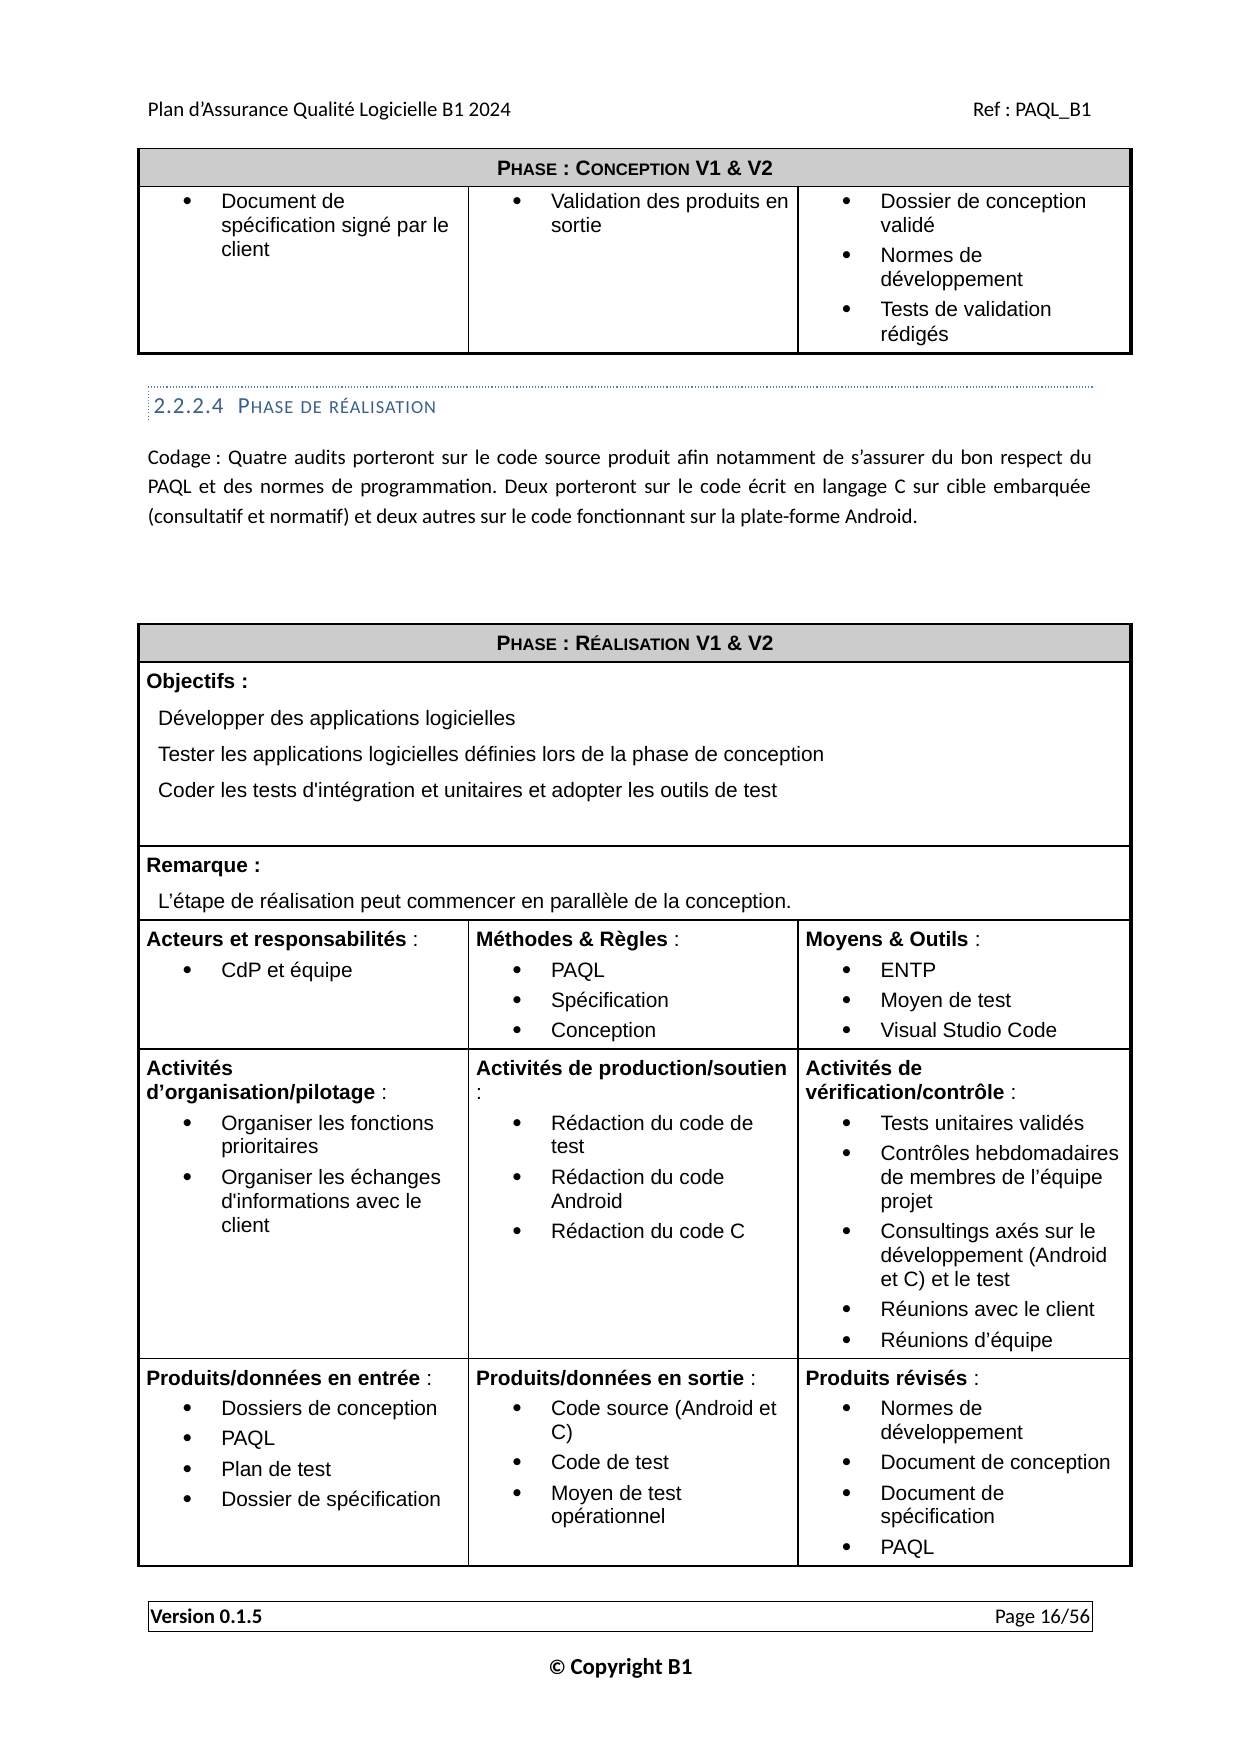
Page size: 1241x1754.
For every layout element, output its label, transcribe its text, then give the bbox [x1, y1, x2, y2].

table_cell Document de spécification signé par le client [140, 187, 468, 352]
text Codage : Quatre audits porteront sur le code source produit afin notamment de s’assurer du bon respect du PAQL et des normes de programmation. Deux porteront sur le code écrit en langage C sur cible embarquée (consultatif et normatif) et deux autres sur le code fonctionnant sur la plate-forme Android. [148, 444, 1093, 528]
table_cell Produits révisés : Normes de développement Document de conception Document de spécification PAQL [799, 1359, 1129, 1565]
table_cell Activités de production/soutien : Rédaction du code de test Rédaction du code Android Rédaction du code C [469, 1050, 797, 1358]
table_header Phase : Conception V1 & V2 [140, 149, 1129, 186]
table_cell Objectifs : Développer des applications logicielles Tester les applications logicielles définies lors de la phase de conception Coder les tests d'intégration et unitaires et adopter les outils de test [140, 663, 1129, 845]
table_cell Validation des produits en sortie [469, 187, 797, 352]
table_header Phase : Réalisation V1 & V2 [140, 625, 1129, 661]
table_cell Acteurs et responsabilités : CdP et équipe [140, 921, 468, 1048]
table_cell Moyens & Outils : ENTP Moyen de test Visual Studio Code [799, 921, 1129, 1048]
table_cell Activités de vérification/contrôle : Tests unitaires validés Contrôles hebdomadaires de membres de l’équipe projet Consultings axés sur le développement (Android et C) et le test Réunions avec le client Réunions d’équipe [799, 1050, 1129, 1358]
table_cell Dossier de conception validé Normes de développement Tests de validation rédigés [799, 187, 1129, 352]
table_cell Produits/données en entrée : Dossiers de conception PAQL Plan de test Dossier de spécification [140, 1359, 468, 1565]
table_cell Méthodes & Règles : PAQL Spécification Conception [469, 921, 797, 1048]
table_cell Activités d’organisation/pilotage : Organiser les fonctions prioritaires Organiser les échanges d'informations avec le client [140, 1050, 468, 1358]
list Phase de réalisation [148, 386, 1093, 420]
table_cell Produits/données en sortie : Code source (Android et C) Code de test Moyen de test opérationnel [469, 1359, 797, 1565]
table_cell Remarque : L’étape de réalisation peut commencer en parallèle de la conception. [140, 847, 1129, 919]
